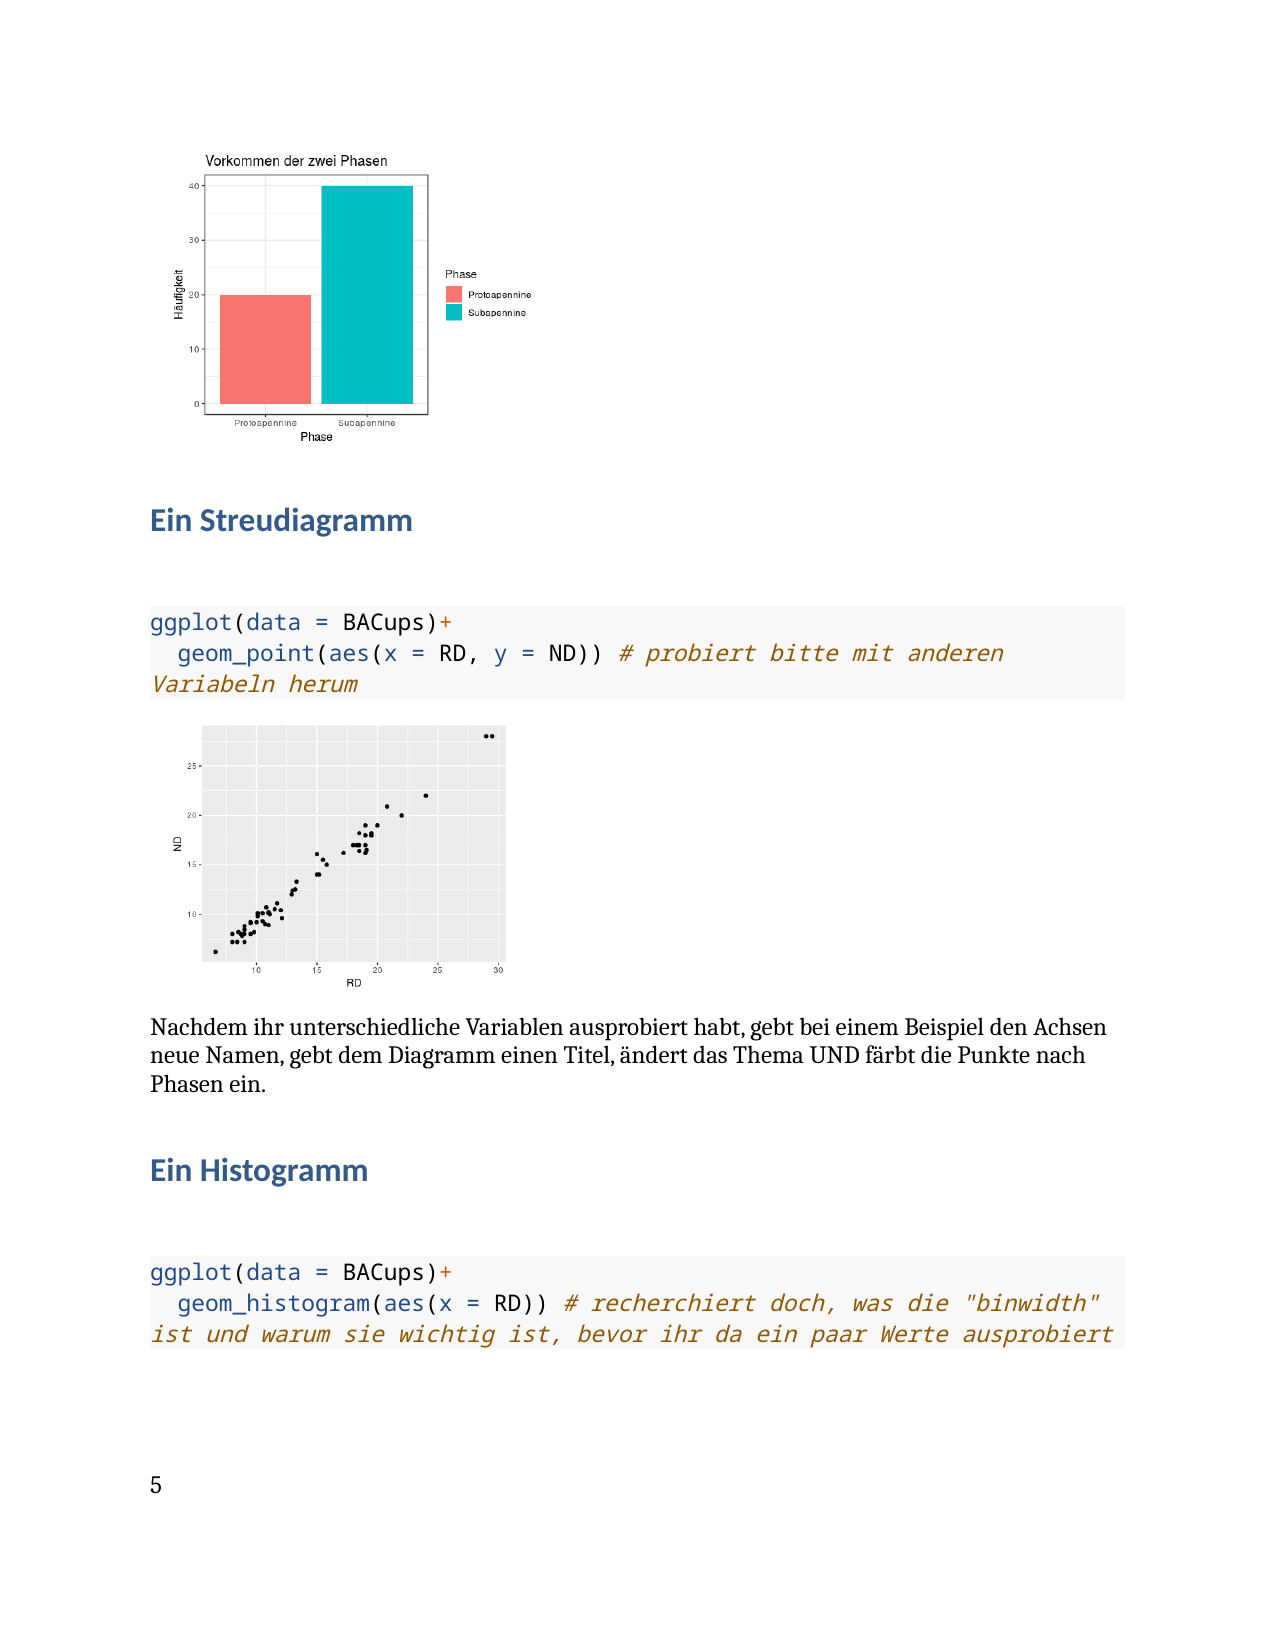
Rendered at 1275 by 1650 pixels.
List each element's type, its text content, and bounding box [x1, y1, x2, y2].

text ggplot(data = BACups)+ geom_point(aes(x = RD, y = ND)) # probiert bitte mit anderen Variabeln herum [150, 606, 1125, 700]
picture [168, 720, 511, 994]
text ggplot(data = BACups)+ geom_histogram(aes(x = RD)) # recherchiert doch, was die "binwidth" ist und warum sie wichtig ist, bevor ihr da ein paar Werte ausprobiert [452, 1256, 1125, 1349]
text Nachdem ihr unterschiedliche Variablen ausprobiert habt, gebt bei einem Beispiel den Achsen neue Namen, gebt dem Diagramm einen Titel, ändert das Thema UND färbt die Punkte nach Phasen ein. [150, 1012, 1125, 1099]
subtitle Ein Histogramm [150, 1149, 1125, 1189]
picture [168, 150, 543, 449]
subtitle Ein Streudiagramm [150, 499, 1125, 540]
